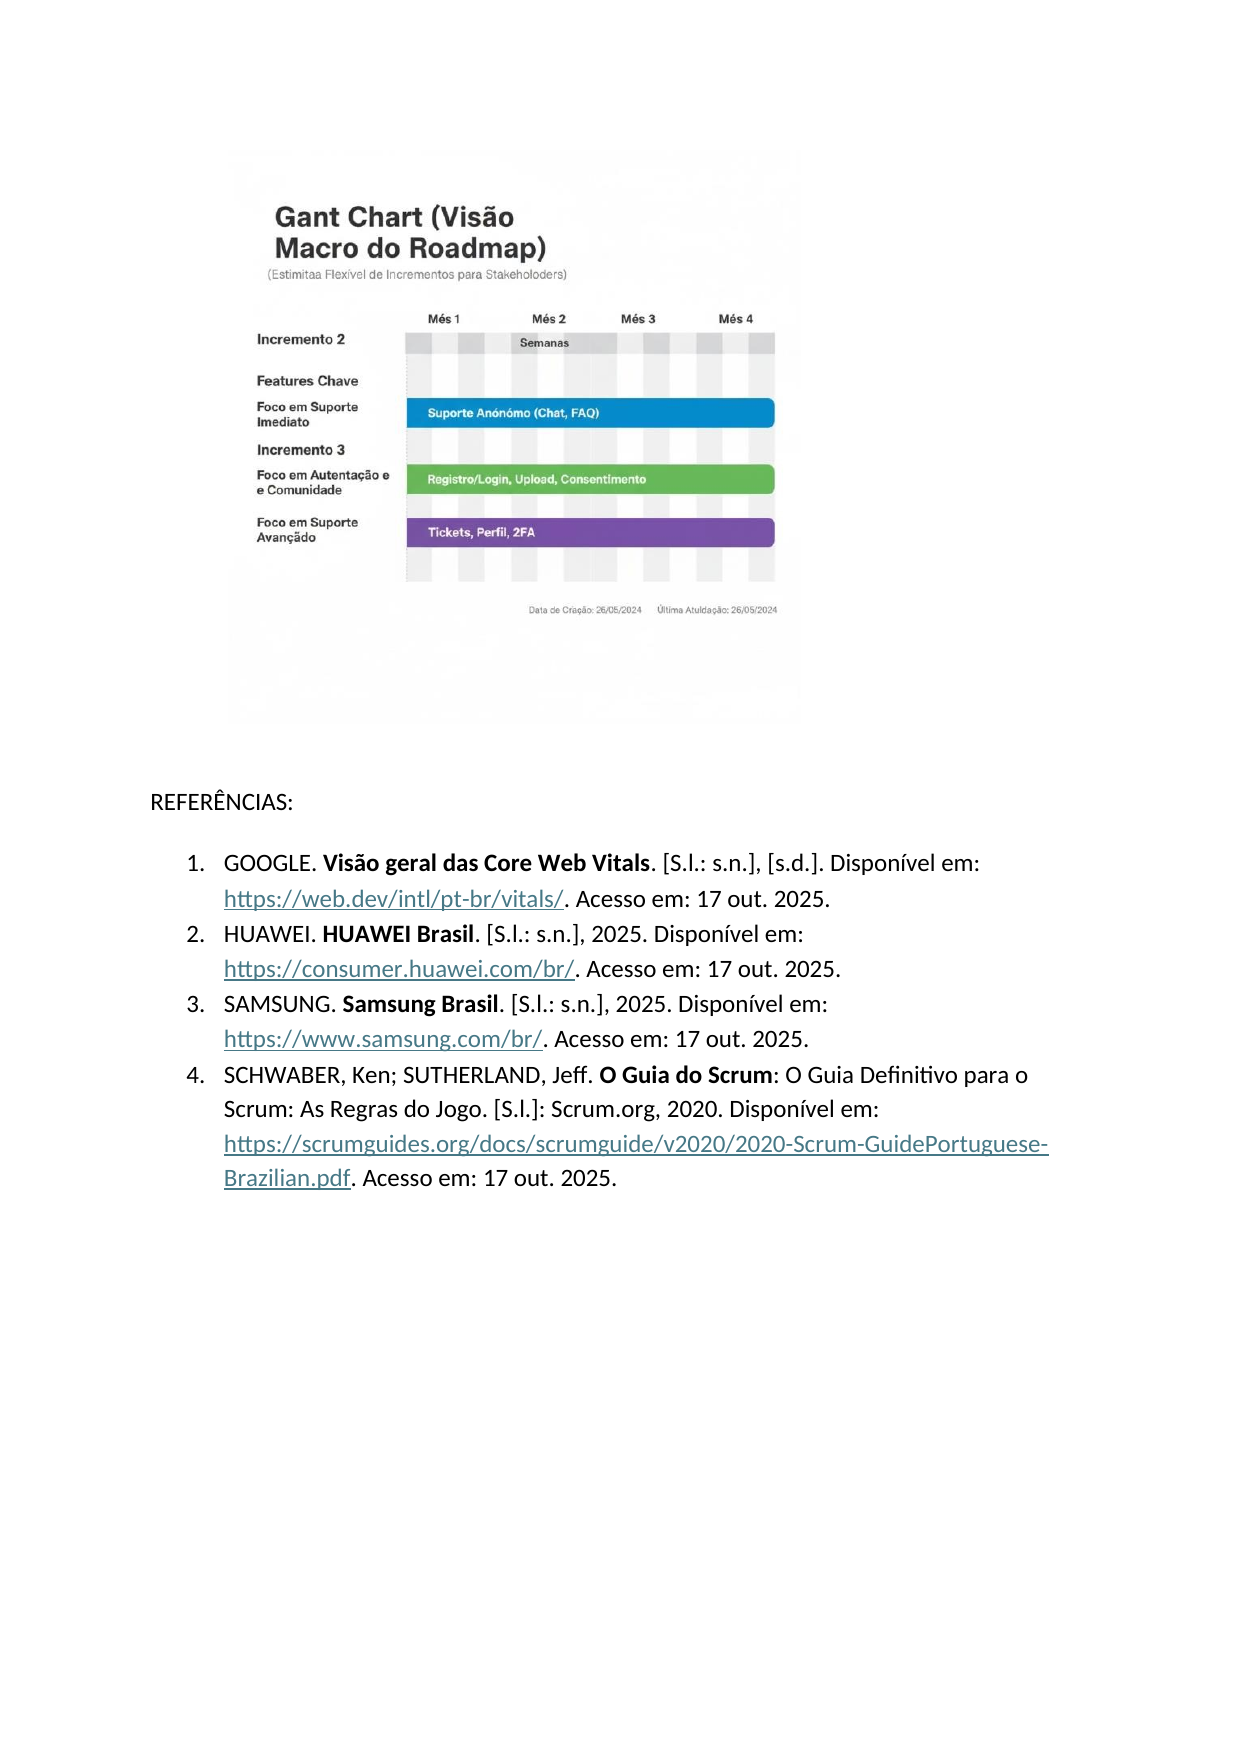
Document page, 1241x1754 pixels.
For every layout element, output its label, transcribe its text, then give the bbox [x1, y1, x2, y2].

text https://www.samsung.com/br/. Acesso em: 17 out. 2025. [224, 1023, 1089, 1054]
text https://web.dev/intl/pt-br/vitals/. Acesso em: 17 out. 2025. [224, 883, 1089, 913]
list SAMSUNG. Samsung Brasil. [S.l.: s.n.], 2025. Disponível em: [186, 988, 1089, 1019]
list GOOGLE. Visão geral das Core Web Vitals. [S.l.: s.n.], [s.d.]. Disponível em: [186, 847, 1089, 877]
text https://consumer.huawei.com/br/. Acesso em: 17 out. 2025. [224, 953, 1089, 984]
text REFERÊNCIAS: [150, 786, 1089, 817]
list HUAWEI. HUAWEI Brasil. [S.l.: s.n.], 2025. Disponível em: [186, 918, 1089, 949]
list SCHWABER, Ken; SUTHERLAND, Jeff. O Guia do Scrum: O Guia Definitivo para o Scrum: As Regras do Jogo. [S.l.]: Scrum.org, 2020. Disponível em: https://scrumguides.org/docs/scrumguide/v2020/2020-Scrum-GuidePortuguese-Brazilian.pdf. Acesso em: 17 out. 2025. [186, 1059, 1089, 1193]
picture [227, 150, 802, 724]
